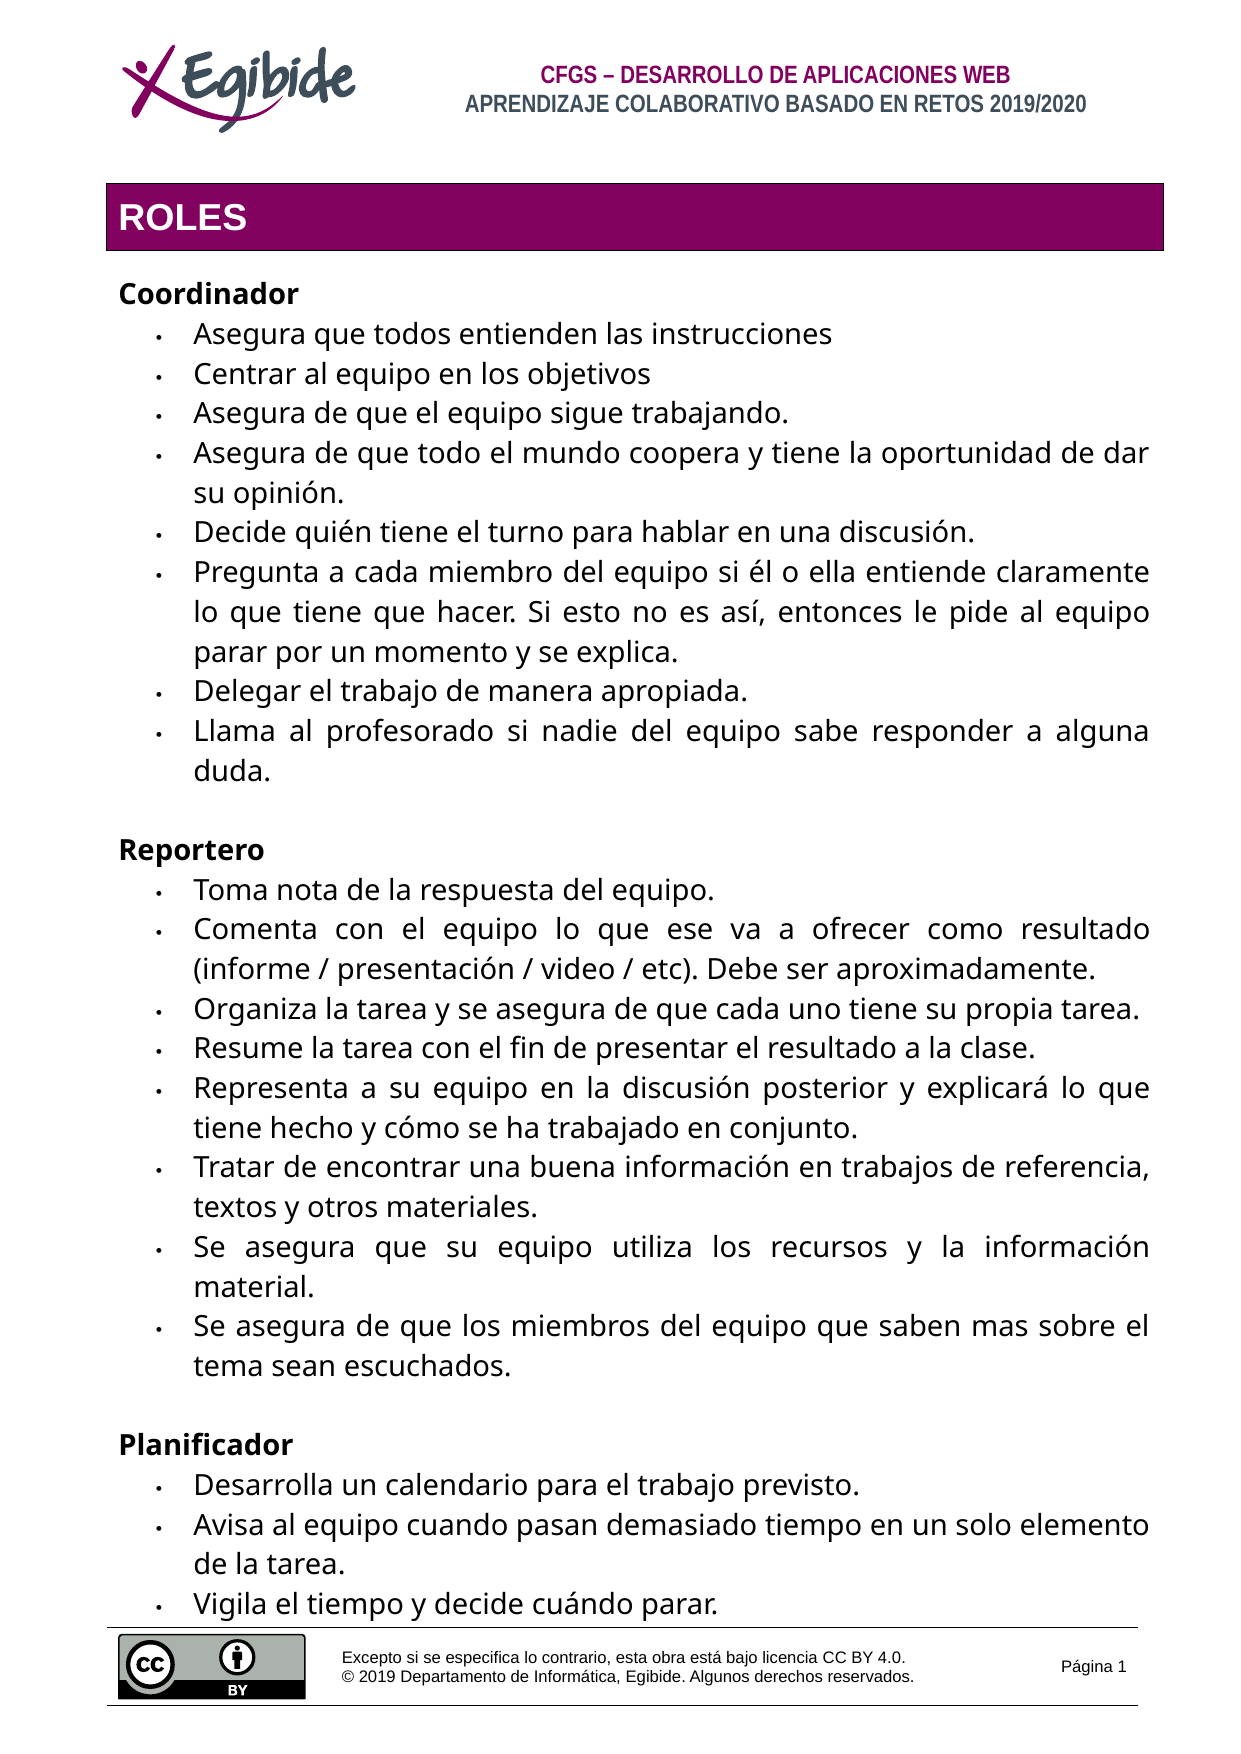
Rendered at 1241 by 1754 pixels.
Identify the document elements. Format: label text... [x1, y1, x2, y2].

list Representa a su equipo en la discusión posterior y explicará lo que tiene hecho y cómo se ha trabajado en conjunto. [156, 1067, 1152, 1147]
list Comenta con el equipo lo que ese va a ofrecer como resultado (informe / presentación / video / etc). Debe ser aproximadamente. [156, 909, 1152, 988]
list Se asegura de que los miembros del equipo que saben mas sobre el tema sean escuchados. [156, 1306, 1152, 1385]
text Reportero [118, 829, 1152, 869]
list Resume la tarea con el fin de presentar el resultado a la clase. [156, 1028, 1152, 1067]
text Coordinador [118, 274, 1152, 313]
list Decide quién tiene el turno para hablar en una discusión. [156, 512, 1152, 551]
list Tratar de encontrar una buena información en trabajos de referencia, textos y otros materiales. [156, 1147, 1152, 1226]
list Centrar al equipo en los objetivos [156, 353, 1152, 393]
list Se asegura que su equipo utiliza los recursos y la información material. [156, 1226, 1152, 1306]
list Avisa al equipo cuando pasan demasiado tiempo en un solo elemento de la tarea. [156, 1504, 1152, 1583]
text Planificador [118, 1424, 1152, 1464]
list Asegura de que todo el mundo coopera y tiene la oportunidad de dar su opinión. [156, 432, 1152, 512]
list Vigila el tiempo y decide cuándo parar. [156, 1583, 1152, 1623]
list Llama al profesorado si nadie del equipo sabe responder a alguna duda. [156, 710, 1152, 789]
list Asegura que todos entienden las instrucciones [156, 313, 1152, 353]
list Organiza la tarea y se asegura de que cada uno tiene su propia tarea. [156, 988, 1152, 1028]
list Pregunta a cada miembro del equipo si él o ella entiende claramente lo que tiene que hacer. Si esto no es así, entonces le pide al equipo parar por un momento y se explica. [156, 551, 1152, 671]
list Desarrolla un calendario para el trabajo previsto. [156, 1464, 1152, 1504]
list Asegura de que el equipo sigue trabajando. [156, 393, 1152, 432]
list Toma nota de la respuesta del equipo. [156, 869, 1152, 909]
list Delegar el trabajo de manera apropiada. [156, 671, 1152, 710]
subtitle ROLES [107, 184, 1163, 250]
